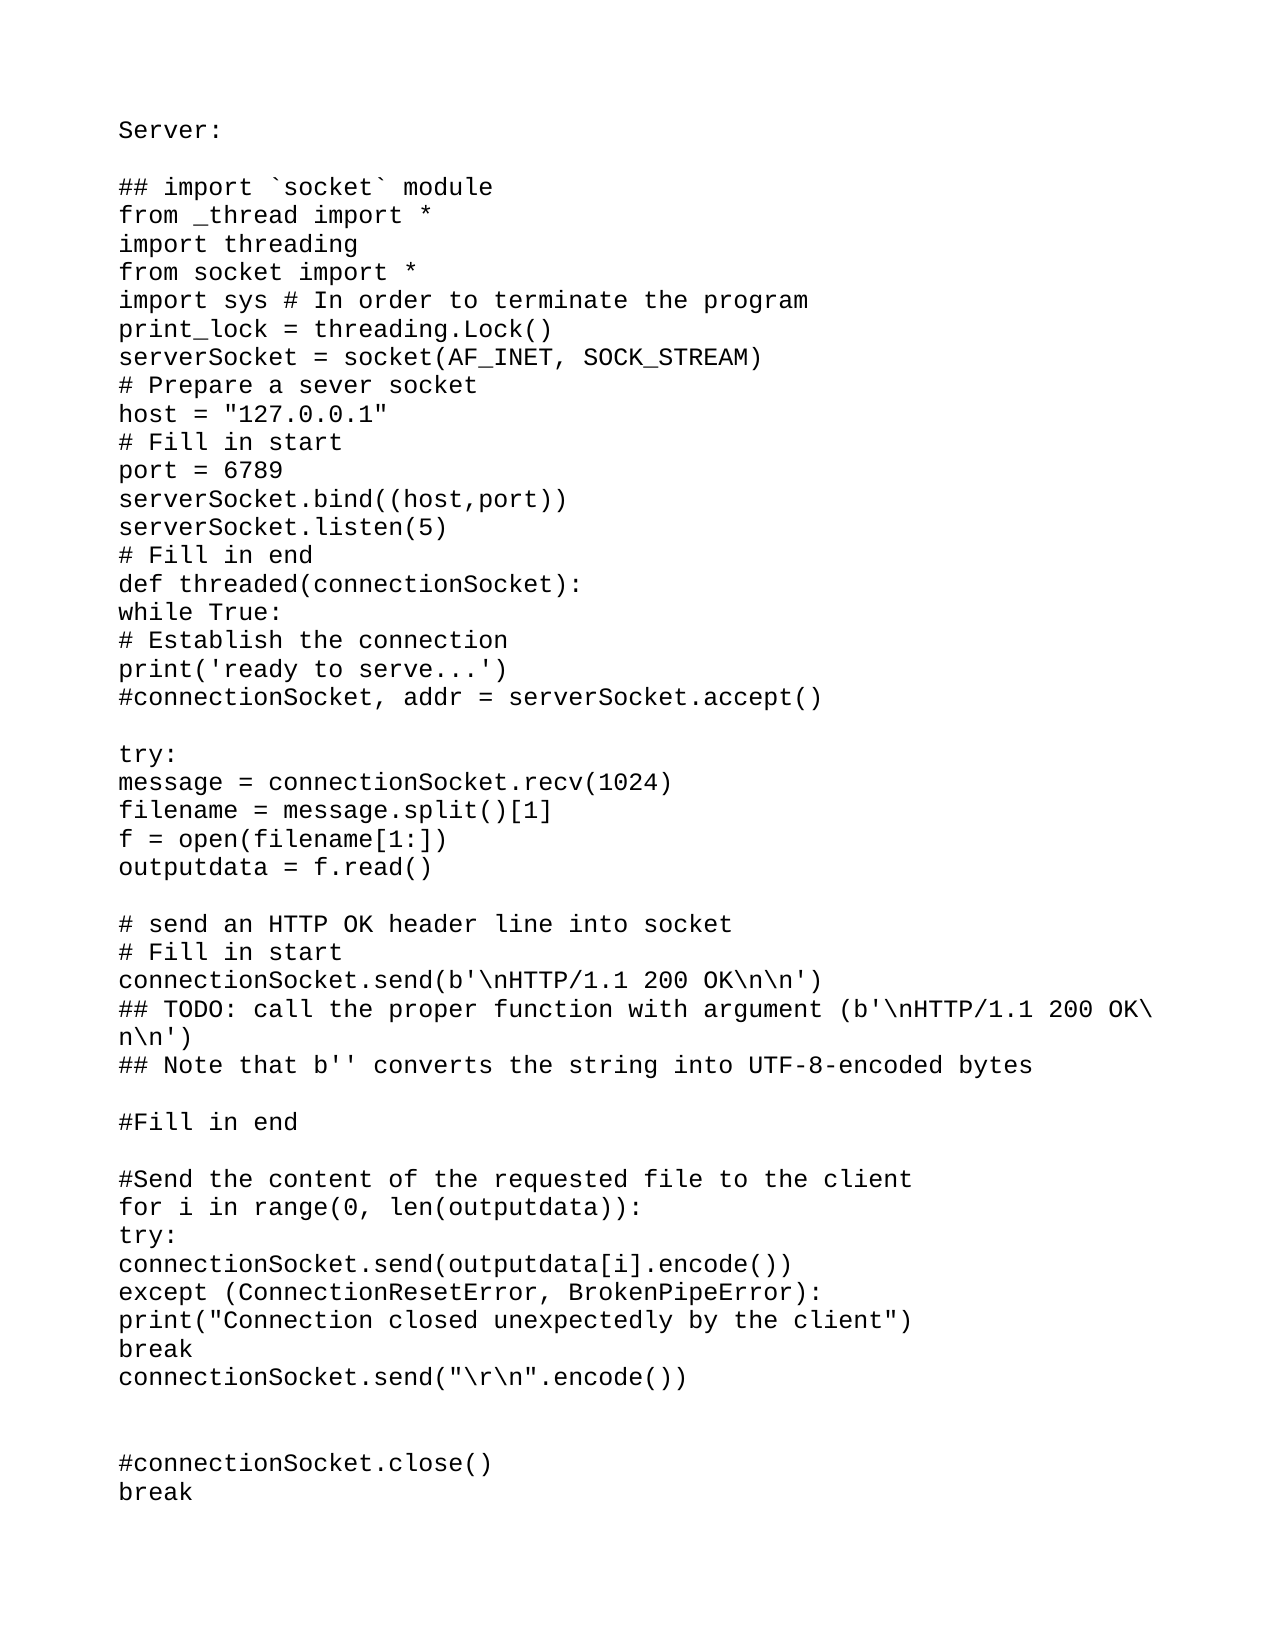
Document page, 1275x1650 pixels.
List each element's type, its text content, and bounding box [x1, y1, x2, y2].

text import threading [118, 231, 1157, 260]
text try: [118, 741, 1157, 770]
text connectionSocket.send("\r\n".encode()) [118, 1365, 1157, 1393]
text break [118, 1336, 1157, 1365]
text #connectionSocket, addr = serverSocket.accept() [118, 685, 1157, 713]
text # Establish the connection [118, 628, 1157, 656]
text outputdata = f.read() [118, 855, 1157, 883]
text connectionSocket.send(outputdata[i].encode()) [118, 1251, 1157, 1280]
text filename = message.split()[1] [118, 798, 1157, 826]
text def threaded(connectionSocket): [118, 571, 1157, 600]
text #Send the content of the requested file to the client [118, 1166, 1157, 1195]
text serverSocket.bind((host,port)) [118, 486, 1157, 515]
text host = "127.0.0.1" [118, 401, 1157, 430]
text print("Connection closed unexpectedly by the client") [118, 1308, 1157, 1336]
text ## Note that b'' converts the string into UTF-8-encoded bytes [118, 1053, 1157, 1081]
text message = connectionSocket.recv(1024) [118, 770, 1157, 798]
text port = 6789 [118, 458, 1157, 486]
text # Fill in end [118, 543, 1157, 571]
text ## import `socket` module [118, 175, 1157, 203]
text import sys # In order to terminate the program [118, 288, 1157, 316]
text serverSocket = socket(AF_INET, SOCK_STREAM) [118, 345, 1157, 373]
text #Fill in end [118, 1110, 1157, 1138]
text from socket import * [118, 260, 1157, 288]
text for i in range(0, len(outputdata)): [118, 1195, 1157, 1223]
text # Fill in start [118, 430, 1157, 458]
text from _thread import * [118, 203, 1157, 231]
text break [118, 1479, 1157, 1508]
text # Prepare a sever socket [118, 373, 1157, 401]
text except (ConnectionResetError, BrokenPipeError): [118, 1280, 1157, 1308]
text ## TODO: call the proper function with argument (b'\nHTTP/1.1 200 OK\n\n') [118, 996, 1157, 1053]
text connectionSocket.send(b'\nHTTP/1.1 200 OK\n\n') [118, 968, 1157, 996]
text while True: [118, 600, 1157, 628]
text print_lock = threading.Lock() [118, 316, 1157, 345]
text f = open(filename[1:]) [118, 826, 1157, 855]
text Server: [118, 118, 1157, 146]
text print('ready to serve...') [118, 656, 1157, 685]
text # send an HTTP OK header line into socket [118, 911, 1157, 940]
text # Fill in start [118, 940, 1157, 968]
text serverSocket.listen(5) [118, 515, 1157, 543]
text #connectionSocket.close() [118, 1451, 1157, 1479]
text try: [118, 1223, 1157, 1251]
